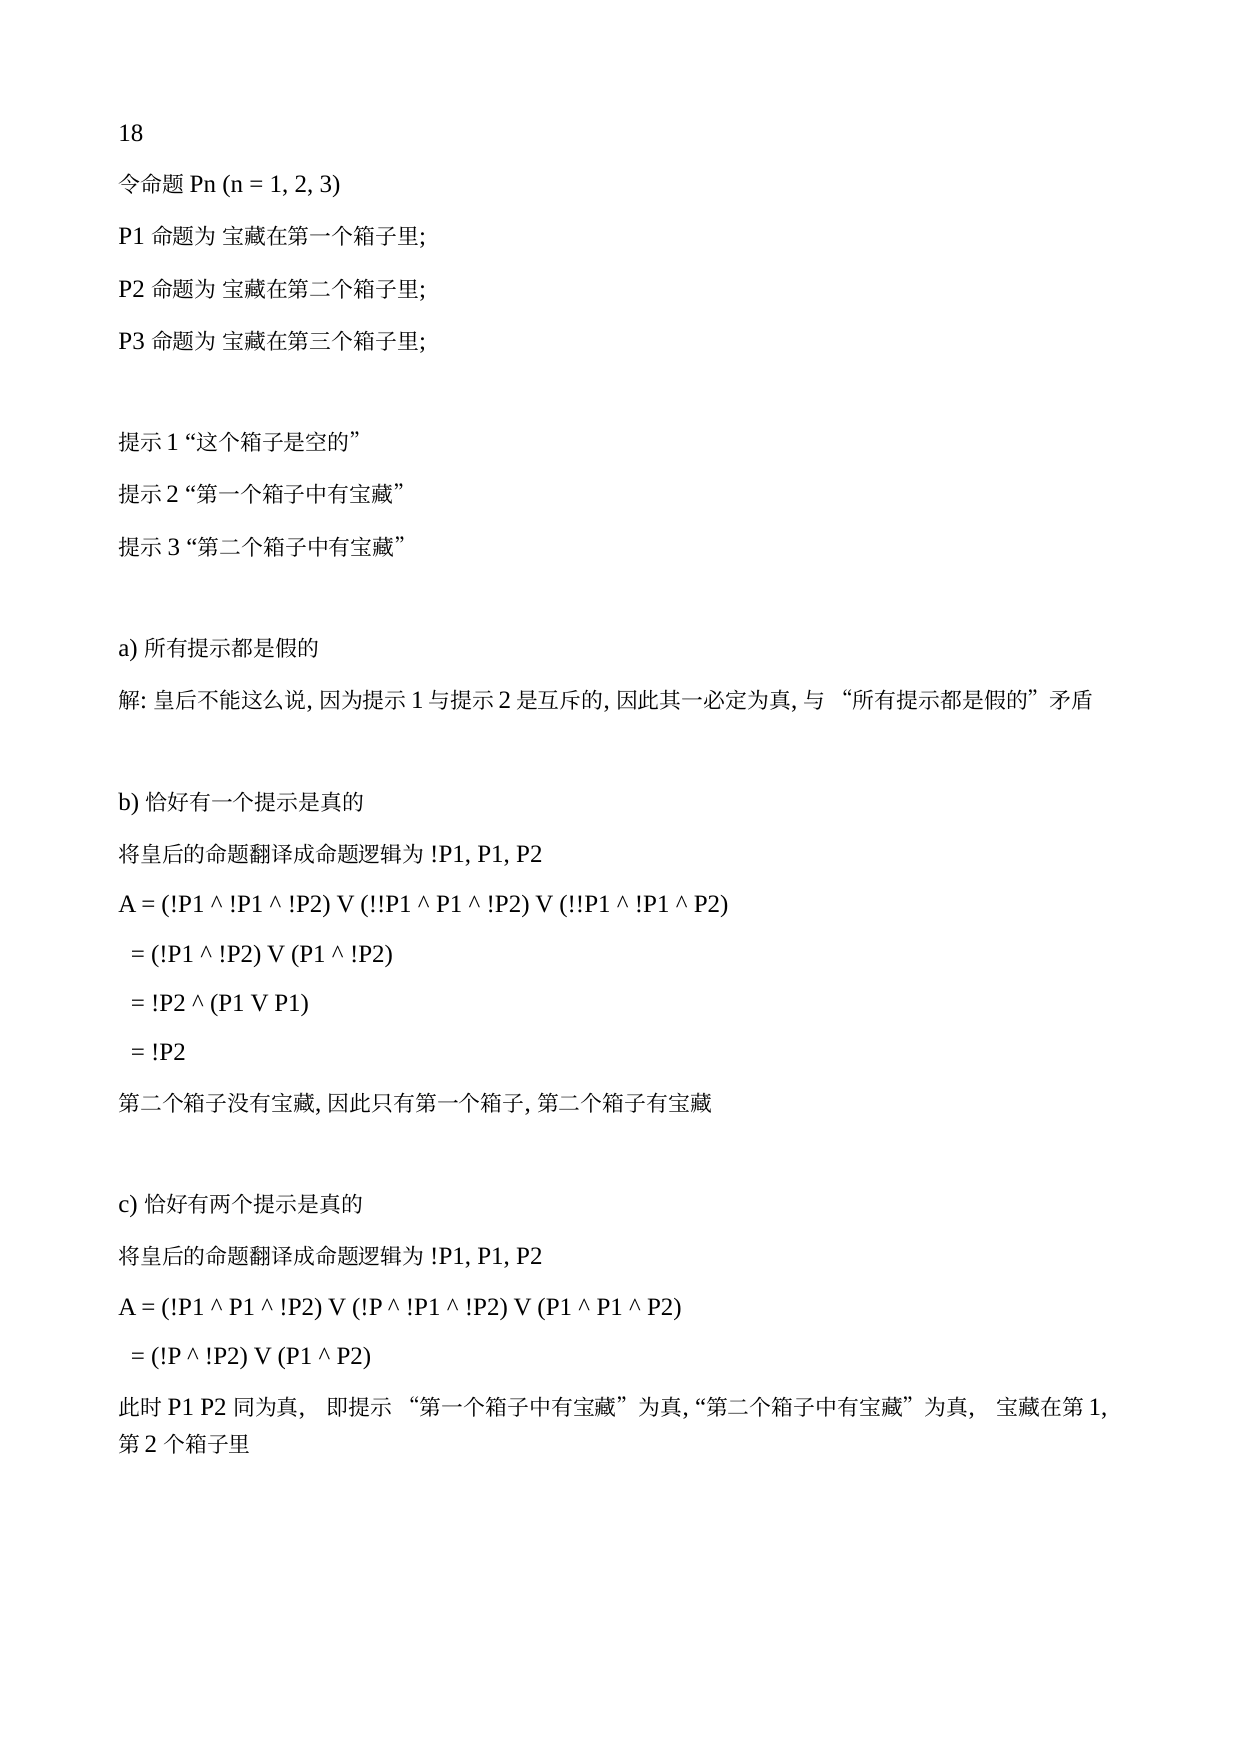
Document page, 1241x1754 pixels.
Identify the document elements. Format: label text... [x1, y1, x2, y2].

text b) 恰好有一个提示是真的 [118, 785, 1122, 816]
text = !P2 ^ (P1 V P1) [118, 988, 1122, 1016]
text = !P2 [118, 1037, 1122, 1066]
text P3 命题为 宝藏在第三个箱子里; [118, 324, 1122, 356]
text 解: 皇后不能这么说, 因为提示1与提示2是互斥的, 因此其一必定为真, 与 “所有提示都是假的”矛盾 [118, 684, 1122, 715]
text 此时 P1 P2 同为真, 即提示 “第一个箱子中有宝藏”为真, “第二个箱子中有宝藏”为真, 宝藏在第1, 第2 个箱子里 [118, 1390, 1122, 1459]
text 将皇后的命题翻译成命题逻辑为 !P1, P1, P2 [118, 837, 1122, 869]
text 提示 3 “第二个箱子中有宝藏” [118, 530, 1122, 561]
text A = (!P1 ^ !P1 ^ !P2) V (!!P1 ^ P1 ^ !P2) V (!!P1 ^ !P1 ^ P2) [118, 889, 1122, 918]
text 将皇后的命题翻译成命题逻辑为 !P1, P1, P2 [118, 1239, 1122, 1271]
text 提示2 “第一个箱子中有宝藏” [118, 478, 1122, 509]
text = (!P1 ^ !P2) V (P1 ^ !P2) [118, 939, 1122, 967]
text 提示1 “这个箱子是空的” [118, 425, 1122, 457]
text 18 [118, 118, 1122, 147]
text 令命题 Pn (n = 1, 2, 3) [118, 167, 1122, 199]
text c) 恰好有两个提示是真的 [118, 1187, 1122, 1219]
text 第二个箱子没有宝藏, 因此只有第一个箱子, 第二个箱子有宝藏 [118, 1086, 1122, 1117]
text A = (!P1 ^ P1 ^ !P2) V (!P ^ !P1 ^ !P2) V (P1 ^ P1 ^ P2) [118, 1292, 1122, 1321]
text a) 所有提示都是假的 [118, 631, 1122, 663]
text = (!P ^ !P2) V (P1 ^ P2) [118, 1341, 1122, 1369]
text P2 命题为 宝藏在第二个箱子里; [118, 272, 1122, 303]
text P1 命题为 宝藏在第一个箱子里; [118, 219, 1122, 251]
